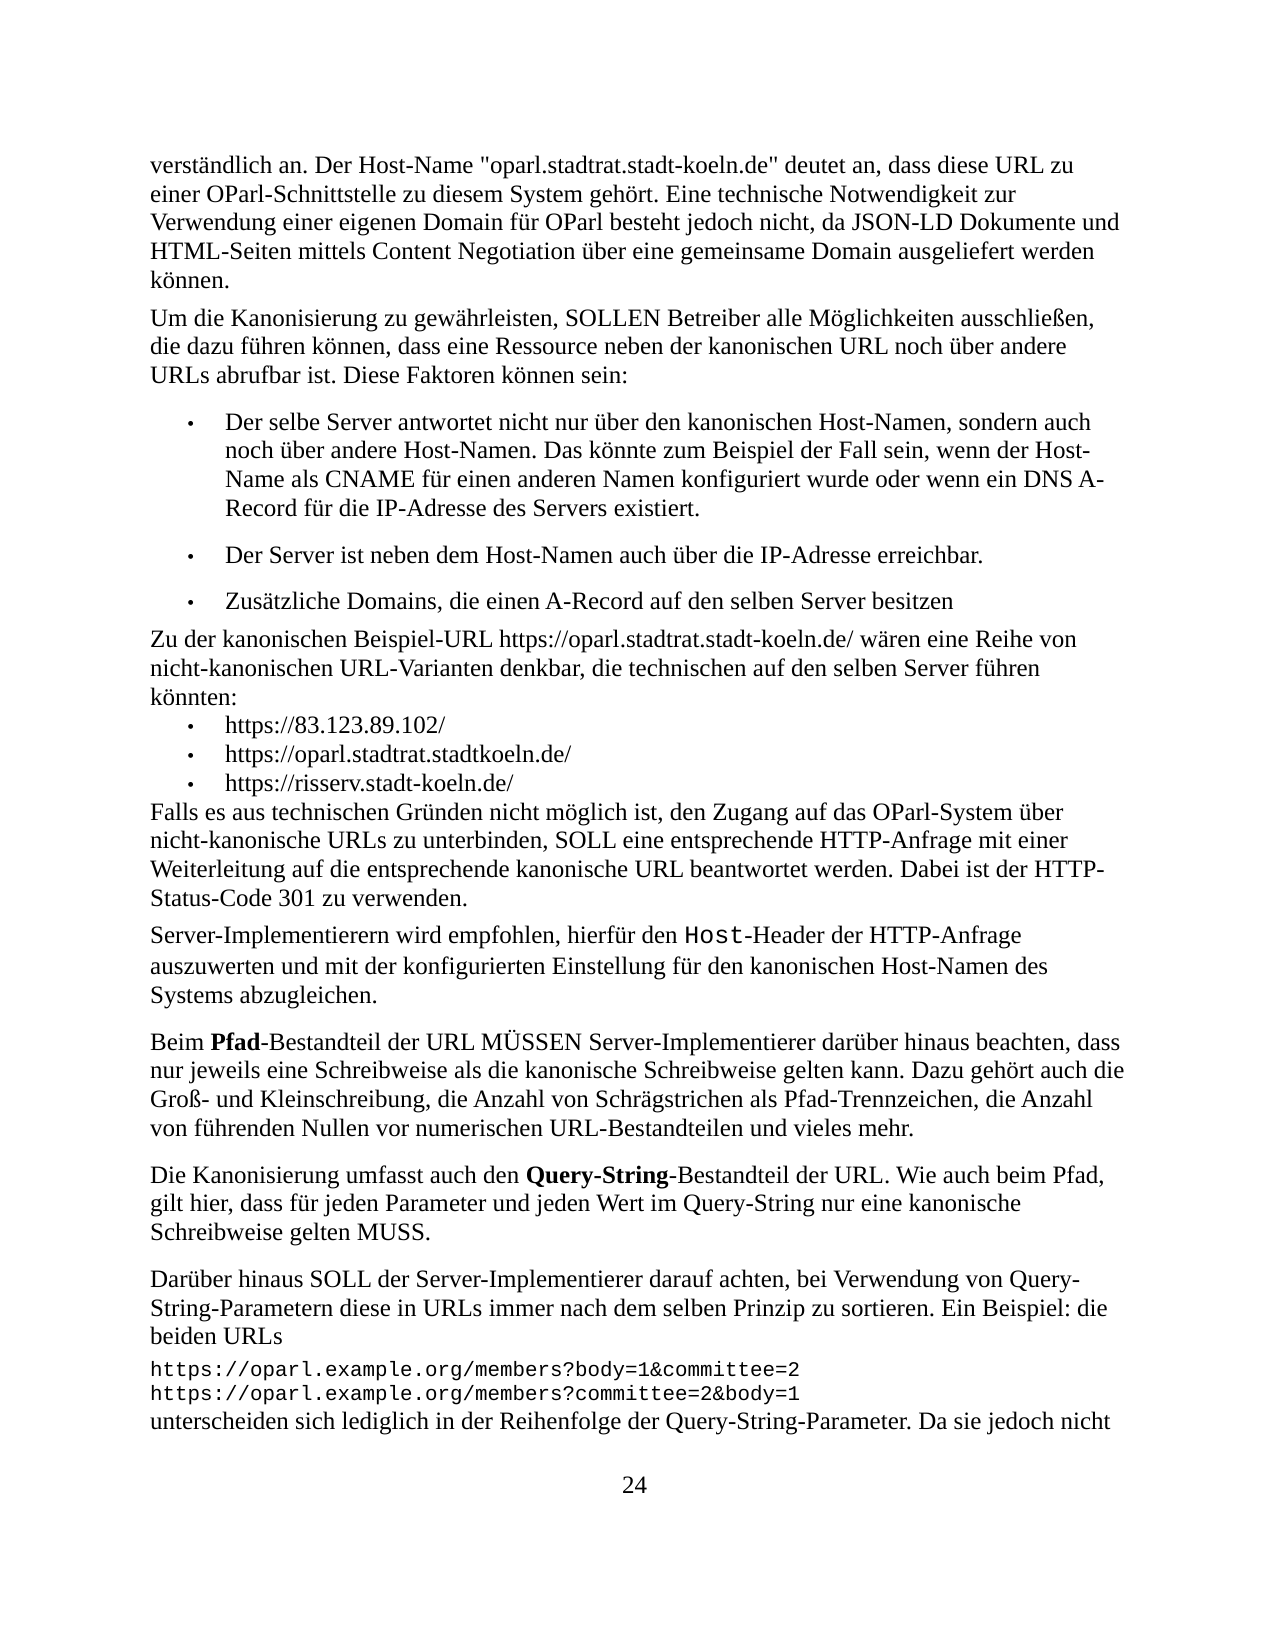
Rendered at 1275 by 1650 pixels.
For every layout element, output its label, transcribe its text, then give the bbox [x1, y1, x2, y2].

list https://risserv.stadt-koeln.de/ [187, 768, 1125, 797]
text Server-Implementierern wird empfohlen, hierfür den Host-Header der HTTP-Anfrage auszuwerten und mit der konfigurierten Einstellung für den kanonischen Host-Namen des Systems abzugleichen. [150, 921, 1125, 1009]
list Zusätzliche Domains, die einen A-Record auf den selben Server besitzen [187, 586, 1125, 615]
list Der Server ist neben dem Host-Namen auch über die IP-Adresse erreichbar. [187, 540, 1125, 568]
text Falls es aus technischen Gründen nicht möglich ist, den Zugang auf das OParl-System über nicht-kanonische URLs zu unterbinden, SOLL eine entsprechende HTTP-Anfrage mit einer Weiterleitung auf die entsprechende kanonische URL beantwortet werden. Dabei ist der HTTP-Status-Code 301 zu verwenden. [150, 797, 1125, 912]
text Um die Kanonisierung zu gewährleisten, SOLLEN Betreiber alle Möglichkeiten ausschließen, die dazu führen können, dass eine Ressource neben der kanonischen URL noch über andere URLs abrufbar ist. Diese Faktoren können sein: [150, 303, 1125, 389]
text unterscheiden sich lediglich in der Reihenfolge der Query-String-Parameter. Da sie jedoch nicht [150, 1406, 1125, 1435]
list https://83.123.89.102/ [187, 710, 1125, 739]
text Darüber hinaus SOLL der Server-Implementierer darauf achten, bei Verwendung von Query-String-Parametern diese in URLs immer nach dem selben Prinzip zu sortieren. Ein Beispiel: die beiden URLs [150, 1264, 1125, 1350]
text Zu der kanonischen Beispiel-URL https://oparl.stadtrat.stadt-koeln.de/ wären eine Reihe von nicht-kanonischen URL-Varianten denkbar, die technischen auf den selben Server führen könnten: [150, 624, 1125, 710]
text Beim Pfad-Bestandteil der URL MÜSSEN Server-Implementierer darüber hinaus beachten, dass nur jeweils eine Schreibweise als die kanonische Schreibweise gelten kann. Dazu gehört auch die Groß- und Kleinschreibung, die Anzahl von Schrägstrichen als Pfad-Trennzeichen, die Anzahl von führenden Nullen vor numerischen URL-Bestandteilen und vieles mehr. [150, 1027, 1125, 1142]
list Der selbe Server antwortet nicht nur über den kanonischen Host-Namen, sondern auch noch über andere Host-Namen. Das könnte zum Beispiel der Fall sein, wenn der Host-Name als CNAME für einen anderen Namen konfiguriert wurde oder wenn ein DNS A-Record für die IP-Adresse des Servers existiert. [187, 407, 1125, 522]
text Die Kanonisierung umfasst auch den Query-String-Bestandteil der URL. Wie auch beim Pfad, gilt hier, dass für jeden Parameter und jeden Wert im Query-String nur eine kanonische Schreibweise gelten MUSS. [150, 1160, 1125, 1246]
text https://oparl.example.org/members?committee=2&body=1 [150, 1383, 1125, 1406]
text https://oparl.example.org/members?body=1&committee=2 [150, 1359, 1125, 1383]
text verständlich an. Der Host-Name "oparl.stadtrat.stadt-koeln.de" deutet an, dass diese URL zu einer OParl-Schnittstelle zu diesem System gehört. Eine technische Notwendigkeit zur Verwendung einer eigenen Domain für OParl besteht jedoch nicht, da JSON-LD Dokumente und HTML-Seiten mittels Content Negotiation über eine gemeinsame Domain ausgeliefert werden können. [150, 150, 1125, 294]
list https://oparl.stadtrat.stadtkoeln.de/ [187, 739, 1125, 768]
